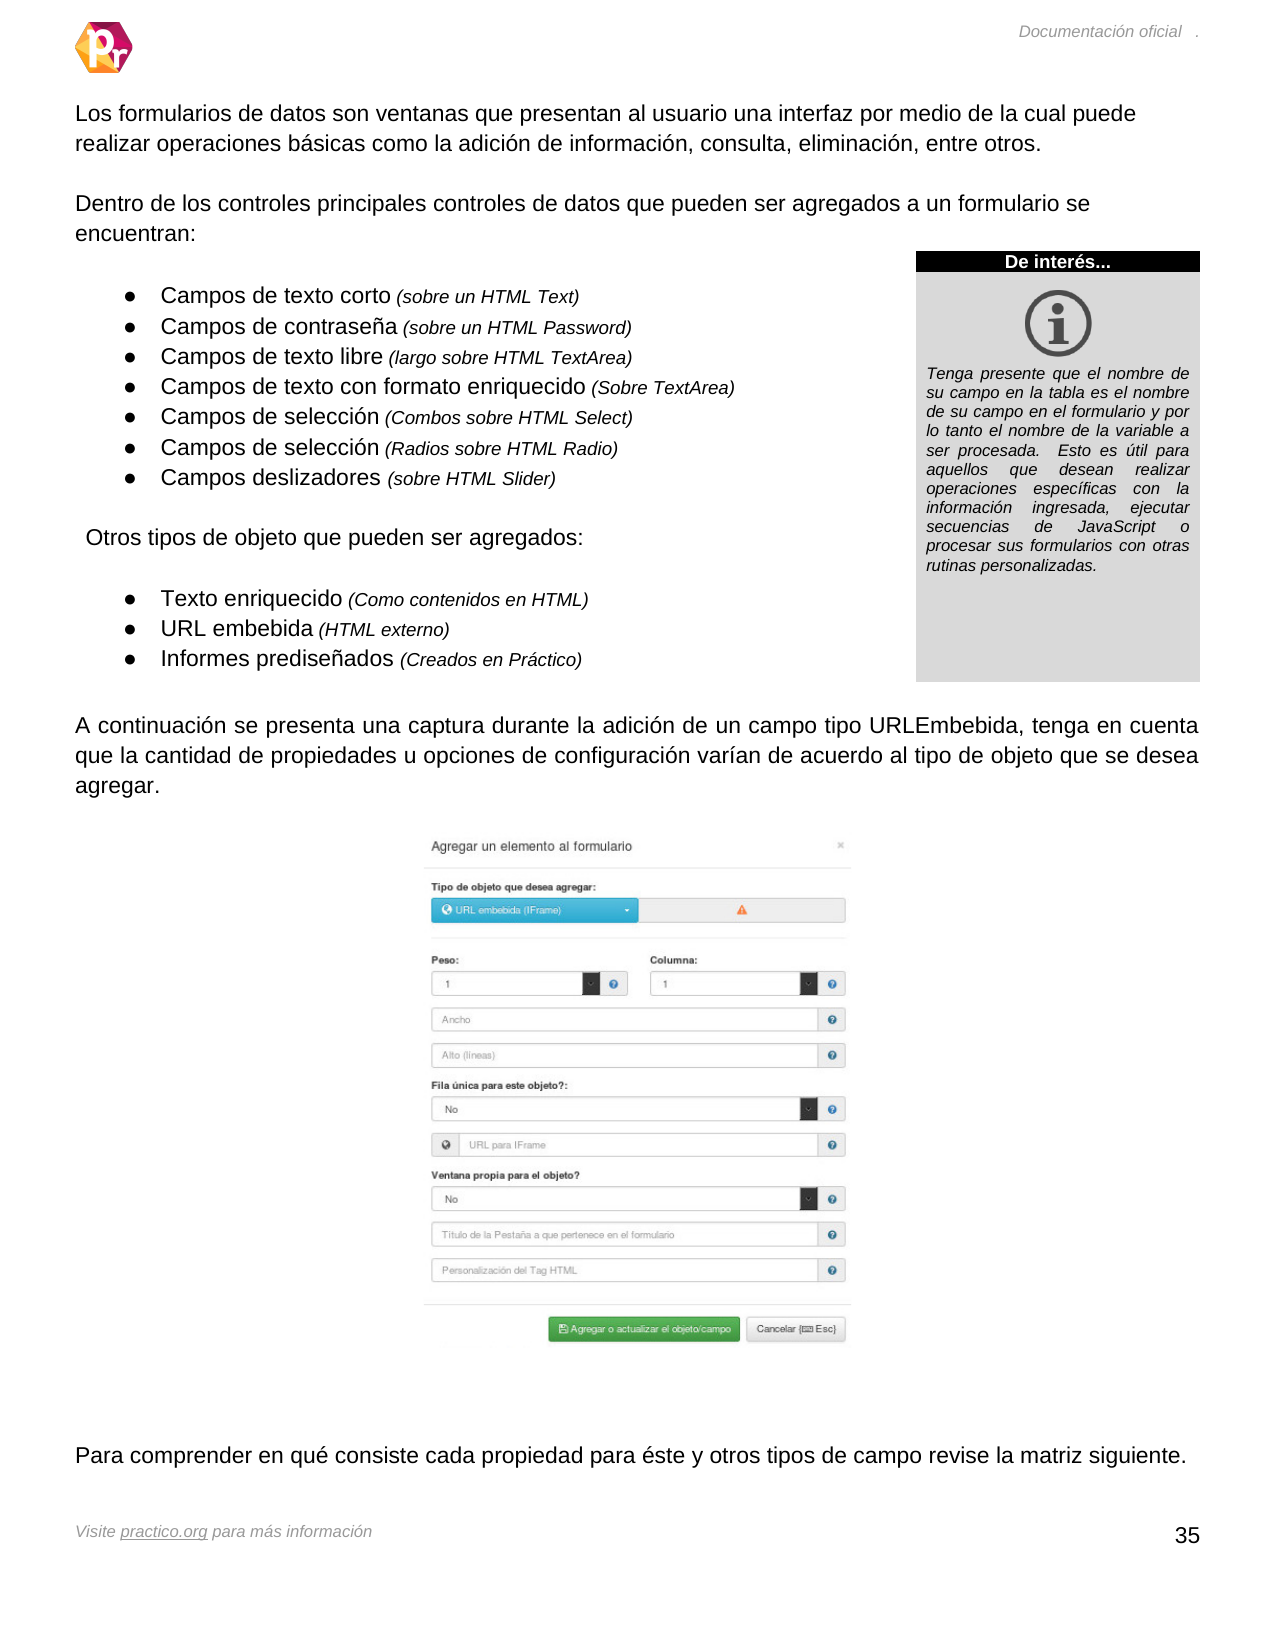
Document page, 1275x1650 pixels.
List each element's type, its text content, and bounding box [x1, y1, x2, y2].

text A continuación se presenta una captura durante la adición de un campo tipo URLEmbebida, tenga en cuenta que la cantidad de propiedades u opciones de configuración varían de acuerdo al tipo de objeto que se desea agregar. [75, 712, 1200, 799]
picture [423, 832, 852, 1348]
text Para comprender en qué consiste cada propiedad para éste y otros tipos de campo revise la matriz siguiente. [75, 1442, 1200, 1468]
picture [1017, 282, 1099, 364]
text Dentro de los controles principales controles de datos que pueden ser agregados a un formulario se encuentran: [75, 190, 1200, 247]
table_cell Tenga presente que el nombre de su campo en la tabla es el nombre de su campo en el formulario y por lo tanto el nombre de la variable a ser procesada. Esto es útil para aquellos que desean realizar operaciones específicas con la información ingresada, ejecutar secuencias de JavaScript o procesar sus formularios con otras rutinas personalizadas. [916, 272, 1200, 682]
text Los formularios de datos son ventanas que presentan al usuario una interfaz por medio de la cual puede realizar operaciones básicas como la adición de información, consulta, eliminación, entre otros. [75, 99, 1200, 156]
table_header De interés... [916, 251, 1200, 272]
table_header [75, 251, 916, 272]
table_cell Campos de texto corto (sobre un HTML Text) Campos de contraseña (sobre un HTML Password) Campos de texto libre (largo sobre HTML TextArea) Campos de texto con formato enriquecido (Sobre TextArea) Campos de selección (Combos sobre HTML Select) Campos de selección (Radios sobre HTML Radio) Campos deslizadores (sobre HTML Slider) Otros tipos de objeto que pueden ser agregados: Texto enriquecido (Como contenidos en HTML) URL embebida (HTML externo) Informes prediseñados (Creados en Práctico) [75, 272, 916, 682]
picture [75, 22, 133, 73]
